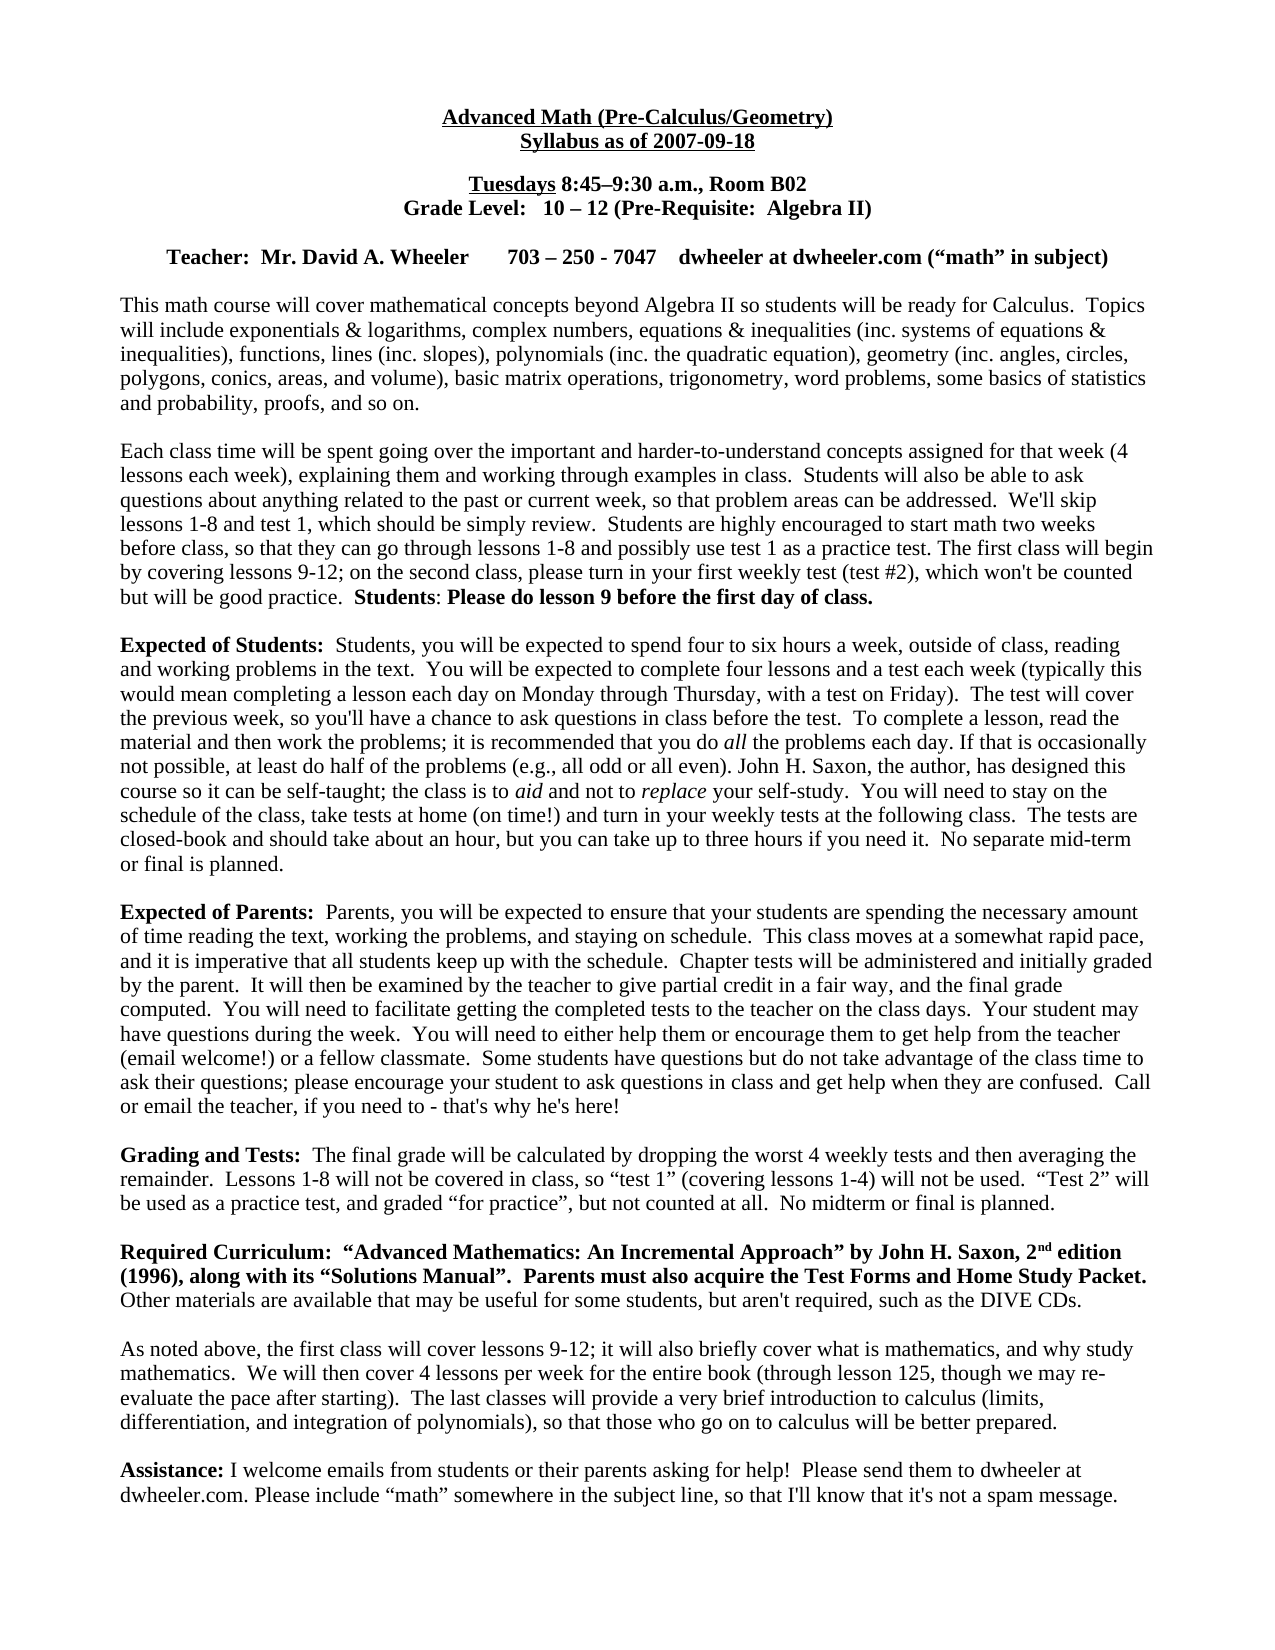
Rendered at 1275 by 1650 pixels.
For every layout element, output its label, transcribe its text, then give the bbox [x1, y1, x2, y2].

text Tuesdays 8:45–9:30 a.m., Room B02 [120, 172, 1155, 196]
text Advanced Math (Pre-Calculus/Geometry) [120, 105, 1155, 129]
text Each class time will be spent going over the important and harder-to-understand concepts assigned for that week (4 lessons each week), explaining them and working through examples in class. Students will also be able to ask questions about anything related to the past or current week, so that problem areas can be addressed. We'll skip lessons 1-8 and test 1, which should be simply review. Students are highly encouraged to start math two weeks before class, so that they can go through lessons 1-8 and possibly use test 1 as a practice test. The first class will begin by covering lessons 9-12; on the second class, please turn in your first weekly test (test #2), which won't be counted but will be good practice. Students: Please do lesson 9 before the first day of class. [120, 439, 1155, 609]
text This math course will cover mathematical concepts beyond Algebra II so students will be ready for Calculus. Topics will include exponentials & logarithms, complex numbers, equations & inequalities (inc. systems of equations & inequalities), functions, lines (inc. slopes), polynomials (inc. the quadratic equation), geometry (inc. angles, circles, polygons, conics, areas, and volume), basic matrix operations, trigonometry, word problems, some basics of statistics and probability, proofs, and so on. [120, 293, 1155, 415]
text Grade Level: 10 – 12 (Pre-Requisite: Algebra II) [120, 196, 1155, 221]
text Required Curriculum: “Advanced Mathematics: An Incremental Approach” by John H. Saxon, 2nd edition (1996), along with its “Solutions Manual”. Parents must also acquire the Test Forms and Home Study Packet. Other materials are available that may be useful for some students, but aren't required, such as the DIVE CDs. [120, 1240, 1155, 1313]
text Syllabus as of 2007-09-18 [120, 129, 1155, 153]
text Expected of Parents: Parents, you will be expected to ensure that your students are spending the necessary amount of time reading the text, working the problems, and staying on schedule. This class moves at a somewhat rapid pace, and it is imperative that all students keep up with the schedule. Chapter tests will be administered and initially graded by the parent. It will then be examined by the teacher to give partial credit in a fair way, and the final grade computed. You will need to facilitate getting the completed tests to the teacher on the class days. Your student may have questions during the week. You will need to either help them or encourage them to get help from the teacher (email welcome!) or a fellow classmate. Some students have questions but do not take advantage of the class time to ask their questions; please encourage your student to ask questions in class and get help when they are confused. Call or email the teacher, if you need to - that's why he's here! [120, 900, 1155, 1118]
text Teacher: Mr. David A. Wheeler 703 – 250 - 7047 dwheeler at dwheeler.com (“math” in subject) [120, 245, 1155, 269]
text Assistance: I welcome emails from students or their parents asking for help! Please send them to dwheeler at dwheeler.com. Please include “math” somewhere in the subject line, so that I'll know that it's not a spam message. [120, 1458, 1155, 1507]
text Grading and Tests: The final grade will be calculated by dropping the worst 4 weekly tests and then averaging the remainder. Lessons 1-8 will not be covered in class, so “test 1” (covering lessons 1-4) will not be used. “Test 2” will be used as a practice test, and graded “for practice”, but not counted at all. No midterm or final is planned. [120, 1143, 1155, 1216]
text As noted above, the first class will cover lessons 9-12; it will also briefly cover what is mathematics, and why study mathematics. We will then cover 4 lessons per week for the entire book (through lesson 125, though we may re-evaluate the pace after starting). The last classes will provide a very brief introduction to calculus (limits, differentiation, and integration of polynomials), so that those who go on to calculus will be better prepared. [120, 1337, 1155, 1434]
text Expected of Students: Students, you will be expected to spend four to six hours a week, outside of class, reading and working problems in the text. You will be expected to complete four lessons and a test each week (typically this would mean completing a lesson each day on Monday through Thursday, with a test on Friday). The test will cover the previous week, so you'll have a chance to ask questions in class before the test. To complete a lesson, read the material and then work the problems; it is recommended that you do all the problems each day. If that is occasionally not possible, at least do half of the problems (e.g., all odd or all even). John H. Saxon, the author, has designed this course so it can be self-taught; the class is to aid and not to replace your self-study. You will need to stay on the schedule of the class, take tests at home (on time!) and turn in your weekly tests at the following class. The tests are closed-book and should take about an hour, but you can take up to three hours if you need it. No separate mid-term or final is planned. [120, 633, 1155, 876]
